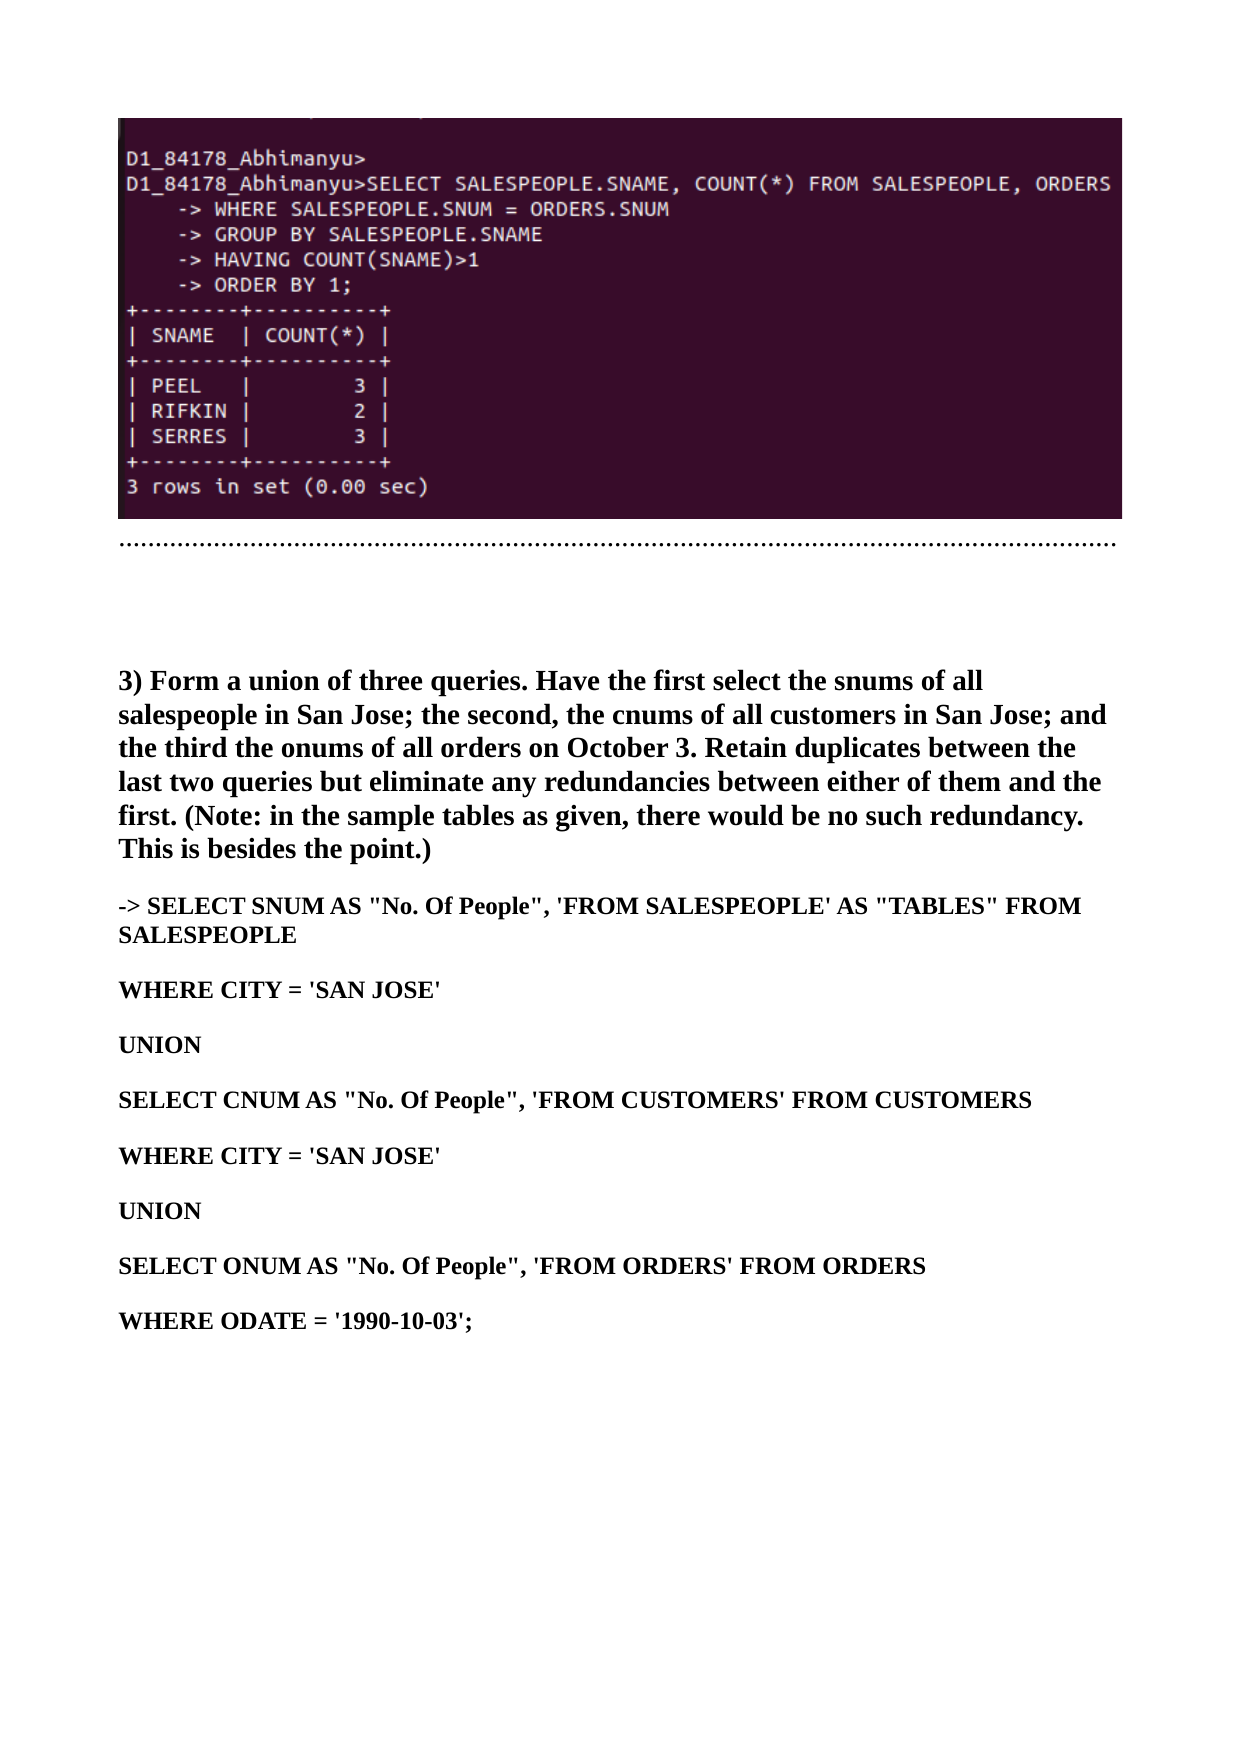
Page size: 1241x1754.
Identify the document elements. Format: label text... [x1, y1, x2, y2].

text WHERE CITY = 'SAN JOSE' [118, 975, 1122, 1004]
text UNION [118, 1030, 1122, 1059]
text WHERE ODATE = '1990-10-03'; [118, 1306, 1122, 1335]
text SELECT CNUM AS "No. Of People", 'FROM CUSTOMERS' FROM CUSTOMERS [118, 1086, 1122, 1114]
text SELECT ONUM AS "No. Of People", 'FROM ORDERS' FROM ORDERS [118, 1251, 1122, 1280]
text 3) Form a union of three queries. Have the first select the snums of all salespeople in San Jose; the second, the cnums of all customers in San Jose; and the third the onums of all orders on October 3. Retain duplicates between the last two queries but eliminate any redundancies between either of them and the first. (Note: in the sample tables as given, there would be no such redundancy. This is besides the point.) [118, 663, 1122, 865]
picture [118, 118, 1123, 519]
text UNION [118, 1196, 1122, 1225]
text WHERE CITY = 'SAN JOSE' [118, 1141, 1122, 1169]
text -> SELECT SNUM AS "No. Of People", 'FROM SALESPEOPLE' AS "TABLES" FROM SALESPEOPLE [118, 891, 1122, 949]
text ......................................................................................................................................... [118, 519, 1122, 553]
